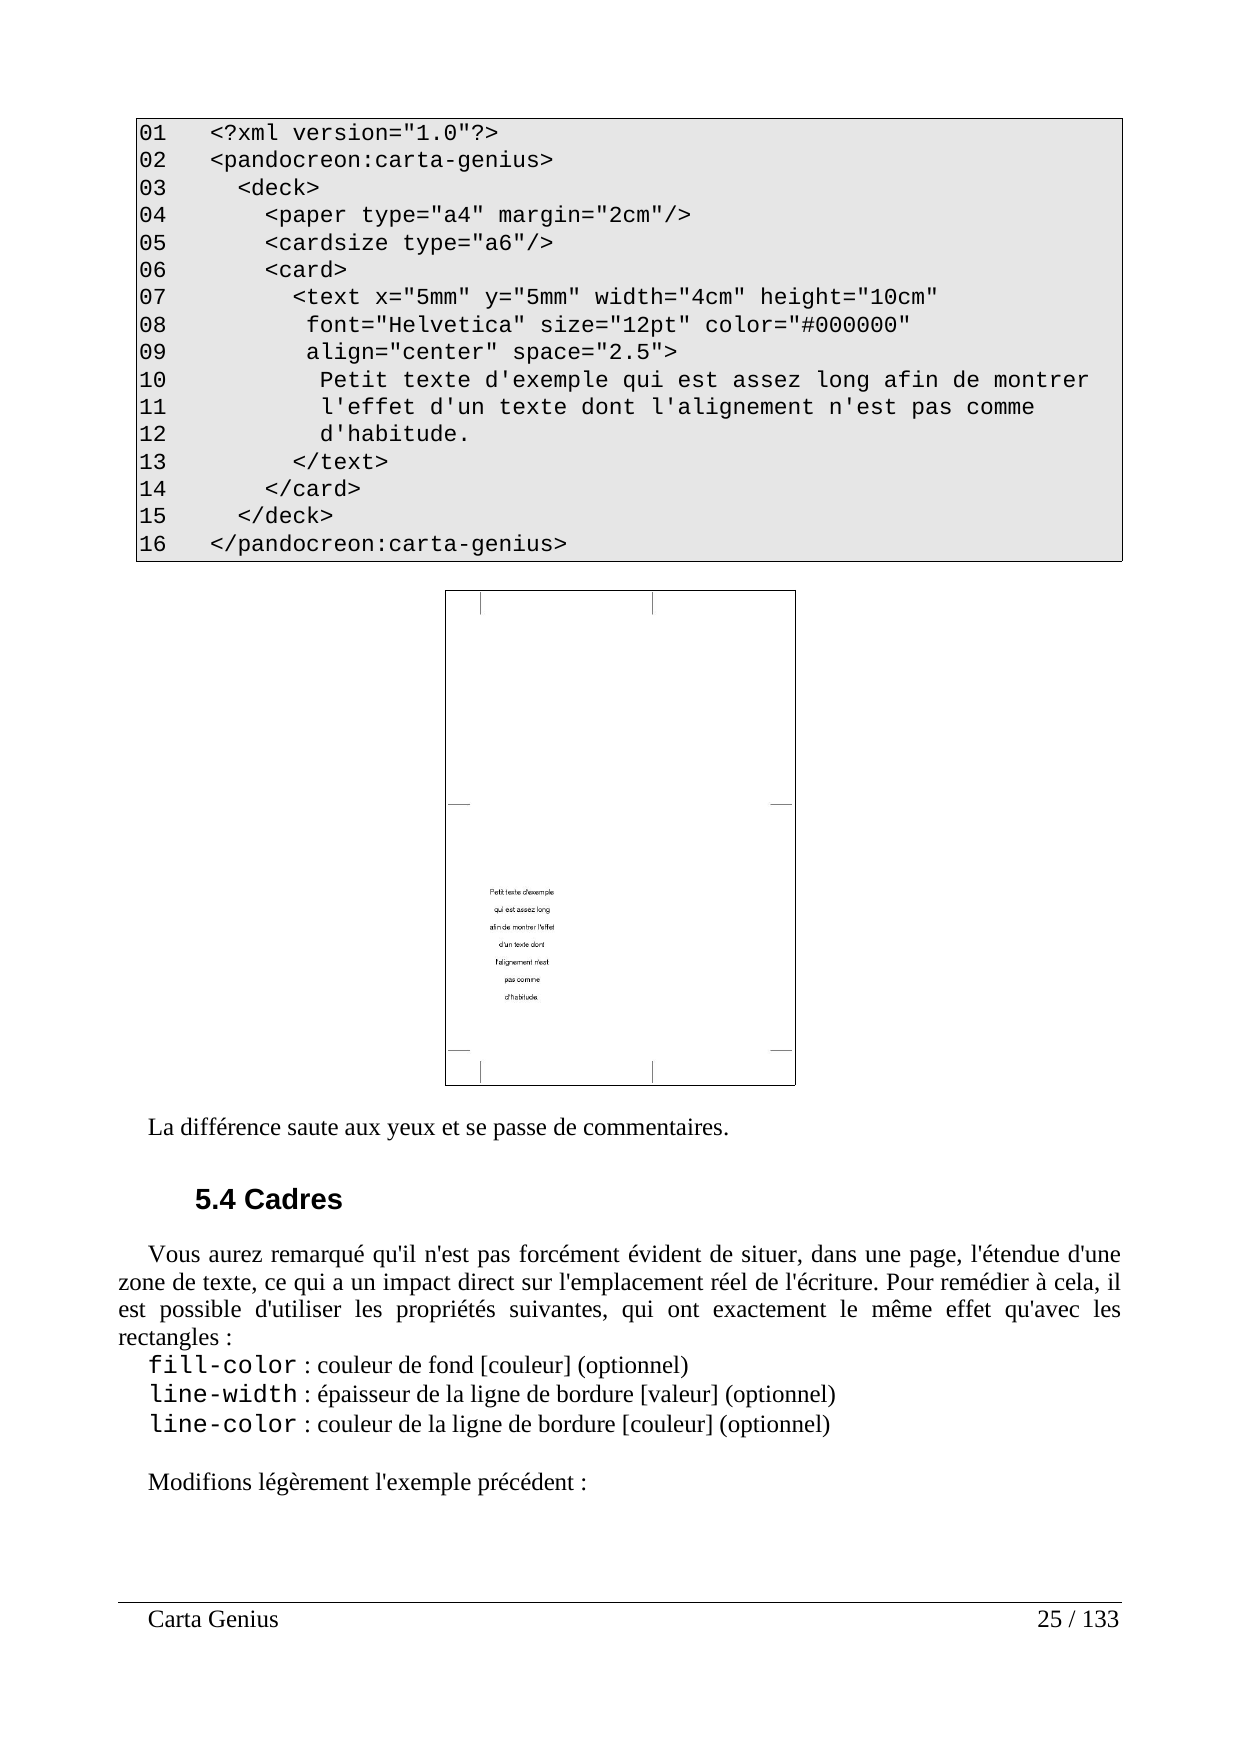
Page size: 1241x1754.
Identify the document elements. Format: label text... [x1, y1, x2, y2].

text 02 <pandocreon:carta-genius> [137, 146, 1122, 173]
text 01 <?xml version="1.0"?> [137, 119, 1122, 146]
subtitle Cadres [195, 1183, 1122, 1216]
text Vous aurez remarqué qu'il n'est pas forcément évident de situer, dans une page, l'étendue d'une zone de texte, ce qui a un impact direct sur l'emplacement réel de l'écriture. Pour remédier à cela, il est possible d'utiliser les propriétés suivantes, qui ont exactement le même effet qu'avec les rectangles : [118, 1240, 1122, 1351]
text line-width : épaisseur de la ligne de bordure [valeur] (optionnel) [118, 1381, 1122, 1410]
text fill-color : couleur de fond [couleur] (optionnel) [118, 1351, 1122, 1381]
text 16 </pandocreon:carta-genius> [137, 529, 1122, 561]
text Modifions légèrement l'exemple précédent : [118, 1468, 1122, 1496]
text 05 <cardsize type="a6"/> [137, 228, 1122, 255]
text La différence saute aux yeux et se passe de commentaires. [118, 1113, 1122, 1141]
text 08 font="Helvetica" size="12pt" color="#000000" [137, 310, 1122, 337]
text 11 l'effet d'un texte dont l'alignement n'est pas comme [137, 392, 1122, 419]
text 13 </text> [137, 447, 1122, 474]
text 07 <text x="5mm" y="5mm" width="4cm" height="10cm" [137, 282, 1122, 310]
text 15 </deck> [137, 502, 1122, 529]
text 12 d'habitude. [137, 419, 1122, 447]
text 04 <paper type="a4" margin="2cm"/> [137, 200, 1122, 228]
text line-color : couleur de la ligne de bordure [couleur] (optionnel) [118, 1410, 1122, 1440]
text 06 <card> [137, 255, 1122, 282]
text 03 <deck> [137, 173, 1122, 200]
text 09 align="center" space="2.5"> [137, 337, 1122, 365]
picture [448, 592, 792, 1083]
text 10 Petit texte d'exemple qui est assez long afin de montrer [137, 365, 1122, 392]
text 14 </card> [137, 474, 1122, 502]
